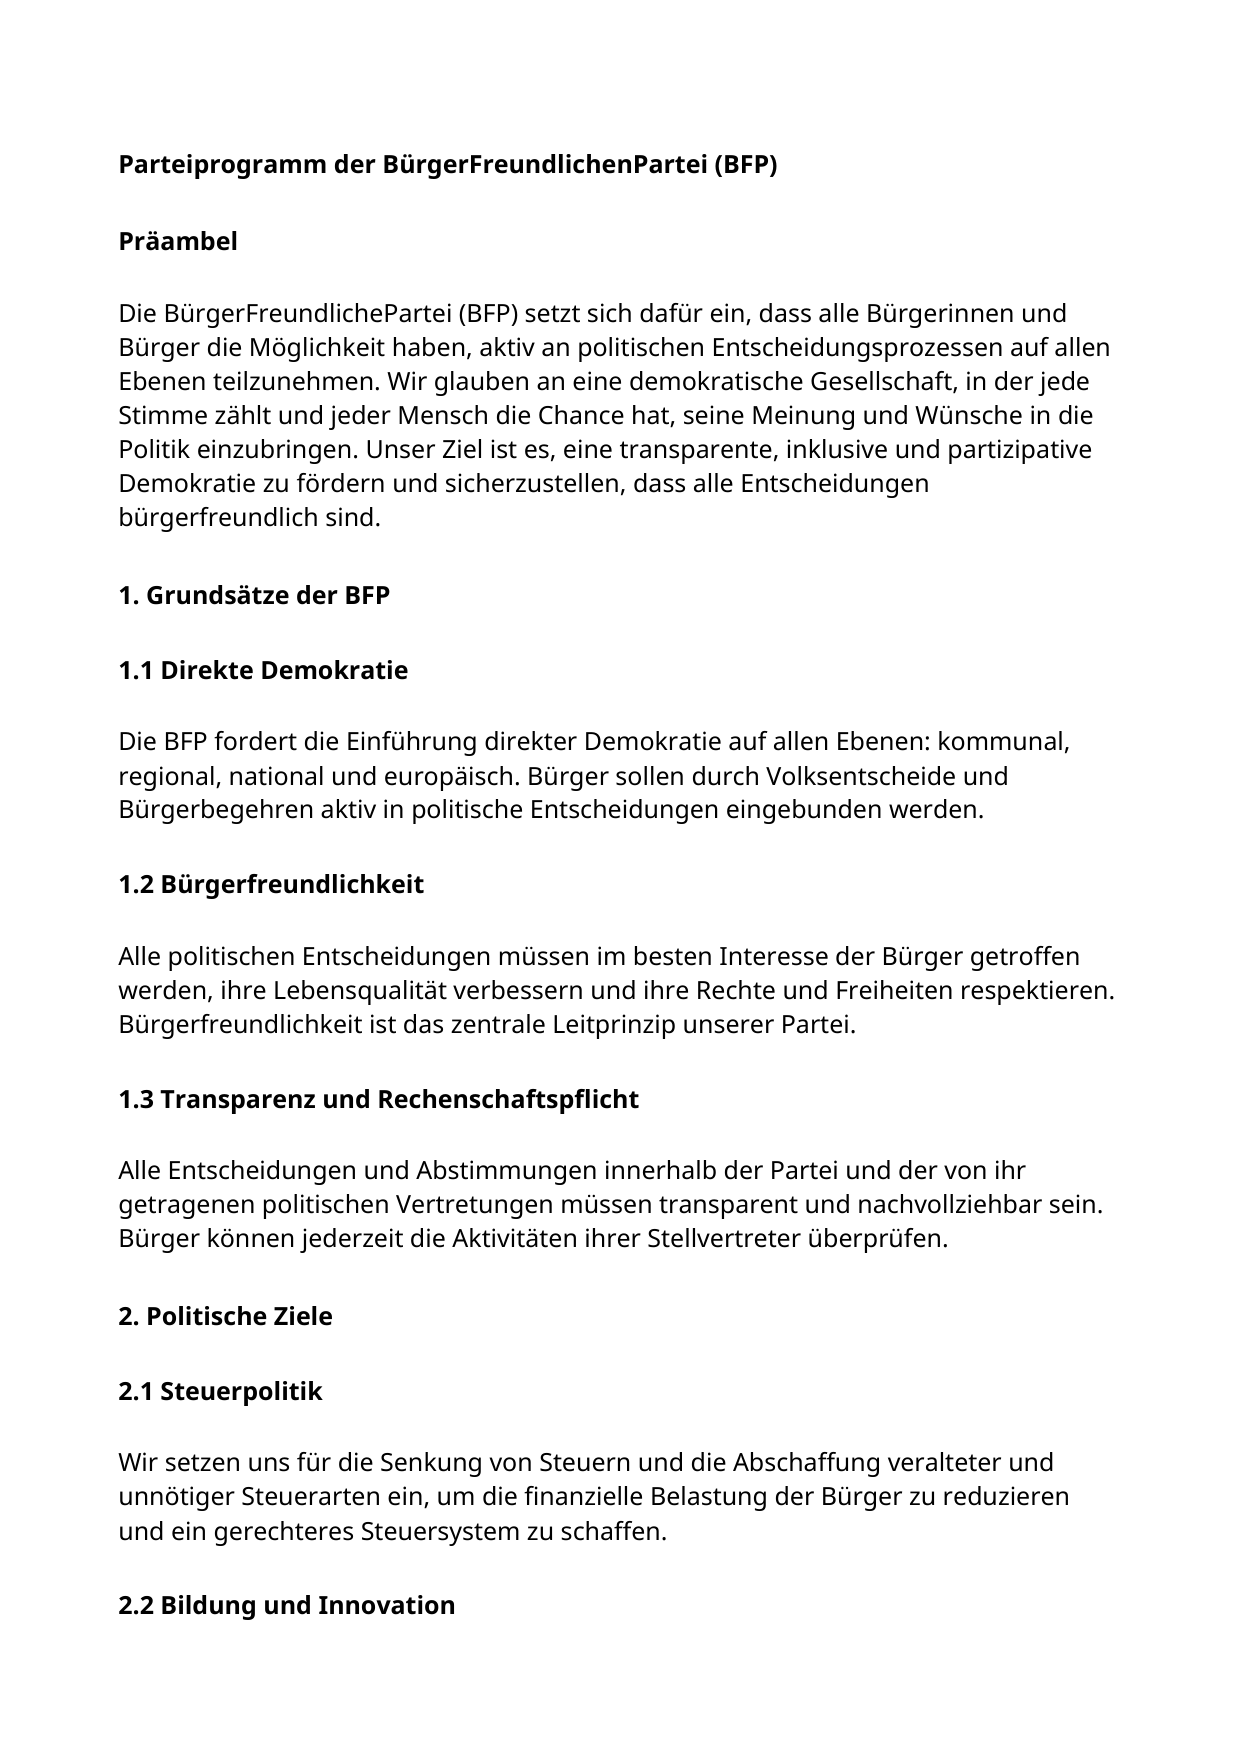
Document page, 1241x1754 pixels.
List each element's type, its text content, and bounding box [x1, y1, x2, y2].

text Alle politischen Entscheidungen müssen im besten Interesse der Bürger getroffen werden, ihre Lebensqualität verbessern und ihre Rechte und Freiheiten respektieren. Bürgerfreundlichkeit ist das zentrale Leitprinzip unserer Partei. [118, 938, 1122, 1041]
text 1. Grundsätze der BFP [118, 578, 1122, 612]
text 2. Politische Ziele [118, 1299, 1122, 1333]
text Präambel [118, 224, 1122, 258]
text Parteiprogramm der BürgerFreundlichenPartei (BFP) [118, 146, 1122, 180]
text 1.3 Transparenz und Rechenschaftspflicht [118, 1081, 1122, 1115]
text 2.2 Bildung und Innovation [118, 1588, 1122, 1622]
text Die BürgerFreundlichePartei (BFP) setzt sich dafür ein, dass alle Bürgerinnen und Bürger die Möglichkeit haben, aktiv an politischen Entscheidungsprozessen auf allen Ebenen teilzunehmen. Wir glauben an eine demokratische Gesellschaft, in der jede Stimme zählt und jeder Mensch die Chance hat, seine Meinung und Wünsche in die Politik einzubringen. Unser Ziel ist es, eine transparente, inklusive und partizipative Demokratie zu fördern und sicherzustellen, dass alle Entscheidungen bürgerfreundlich sind. [118, 296, 1122, 534]
text Die BFP fordert die Einführung direkter Demokratie auf allen Ebenen: kommunal, regional, national und europäisch. Bürger sollen durch Volksentscheide und Bürgerbegehren aktiv in politische Entscheidungen eingebunden werden. [118, 724, 1122, 826]
text Alle Entscheidungen und Abstimmungen innerhalb der Partei und der von ihr getragenen politischen Vertretungen müssen transparent und nachvollziehbar sein. Bürger können jederzeit die Aktivitäten ihrer Stellvertreter überprüfen. [118, 1153, 1122, 1255]
text 2.1 Steuerpolitik [118, 1373, 1122, 1407]
text 1.2 Bürgerfreundlichkeit [118, 867, 1122, 901]
text Wir setzen uns für die Senkung von Steuern und die Abschaffung veralteter und unnötiger Steuerarten ein, um die finanzielle Belastung der Bürger zu reduzieren und ein gerechteres Steuersystem zu schaffen. [118, 1445, 1122, 1547]
text 1.1 Direkte Demokratie [118, 652, 1122, 687]
